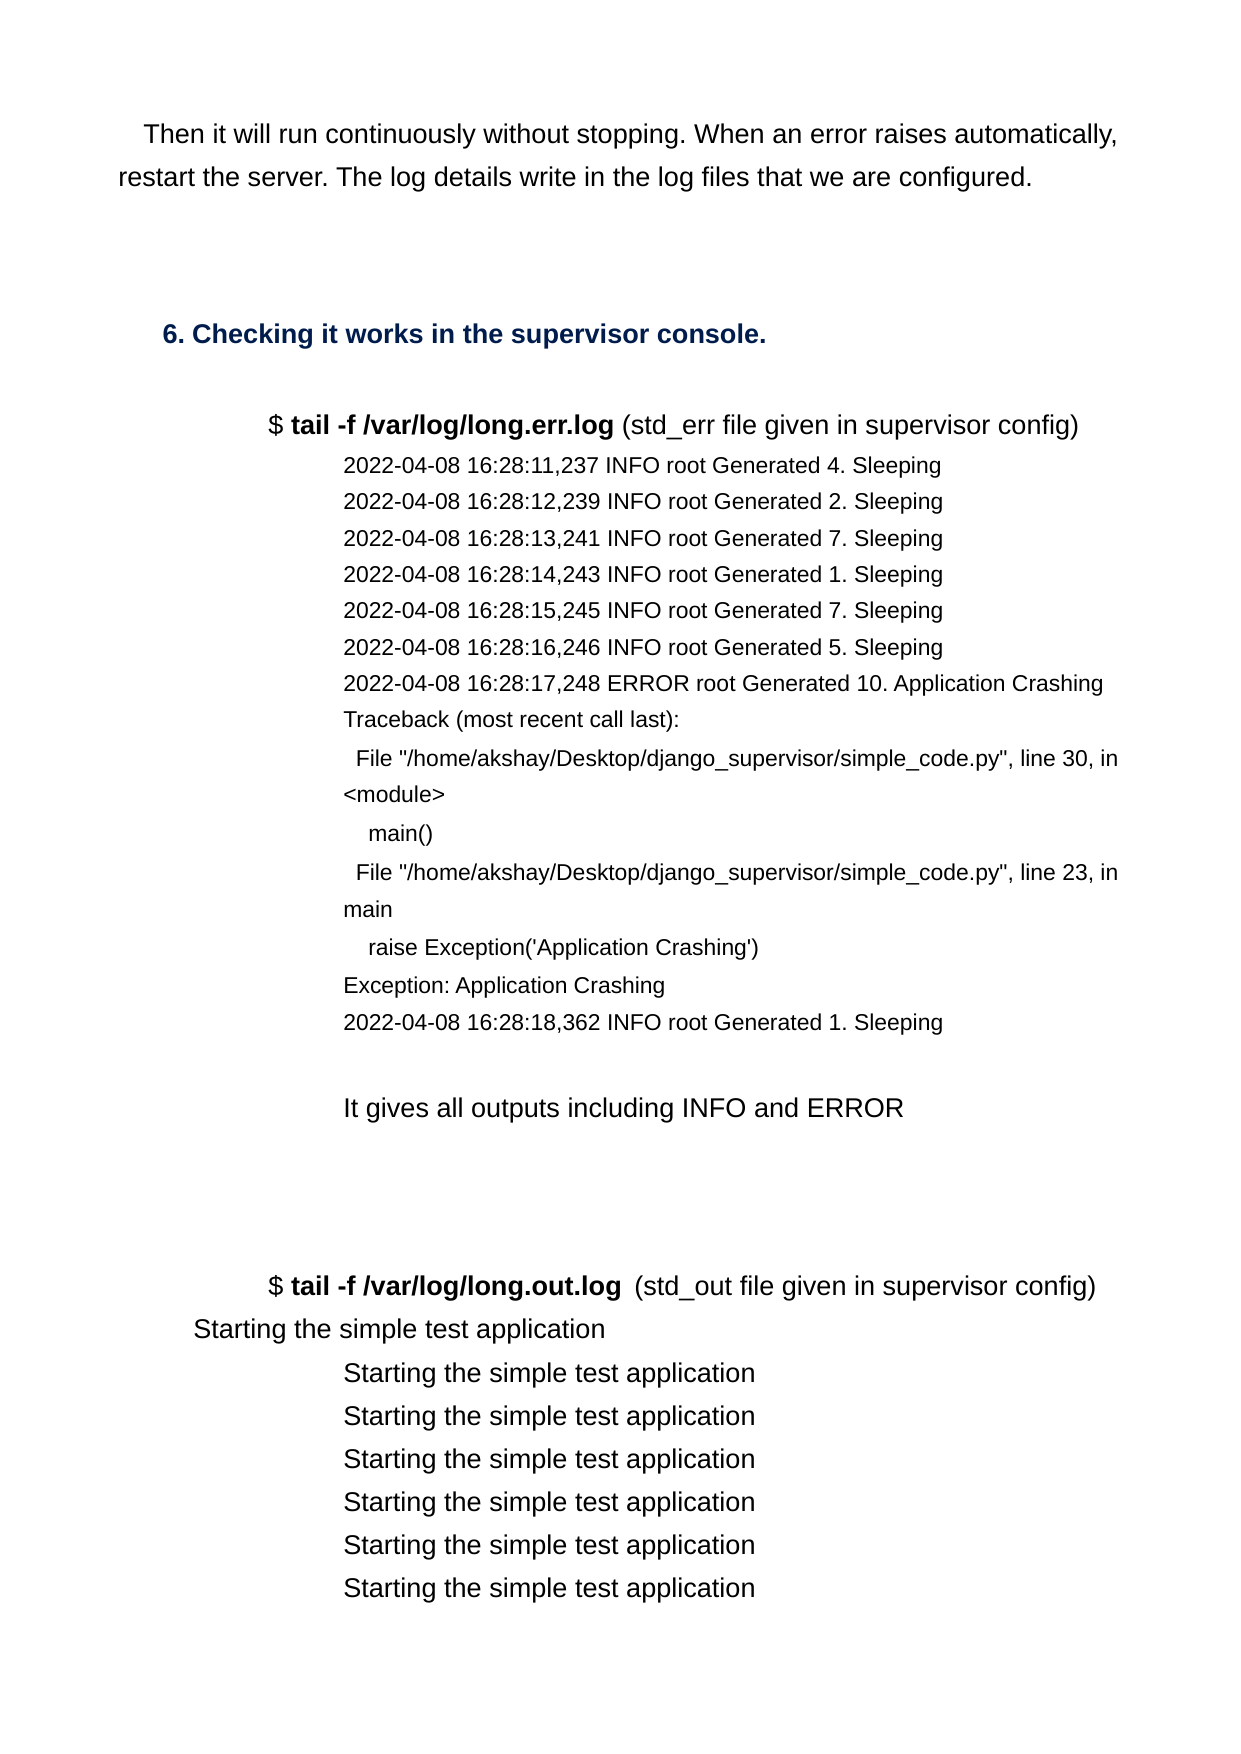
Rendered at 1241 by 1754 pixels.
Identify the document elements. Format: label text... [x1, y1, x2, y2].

text Starting the simple test application [343, 1572, 1122, 1603]
text It gives all outputs including INFO and ERROR [343, 1092, 1122, 1124]
text Starting the simple test application [343, 1443, 1122, 1474]
text 2022-04-08 16:28:16,246 INFO root Generated 5. Sleeping [343, 634, 1122, 660]
text Traceback (most recent call last): [343, 706, 1122, 733]
text Starting the simple test application [343, 1400, 1122, 1431]
text Exception: Application Crashing [343, 972, 1122, 998]
text File "/home/akshay/Desktop/django_supervisor/simple_code.py", line 30, in <module> [343, 743, 1122, 808]
text raise Exception('Application Crashing') [343, 932, 1122, 961]
list Checking it works in the supervisor console. [162, 318, 1122, 349]
text $ tail -f /var/log/long.err.log (std_err file given in supervisor config) [268, 409, 1122, 440]
text Then it will run continuously without stopping. When an error raises automatically, restart the server. The log details write in the log files that we are configured. [118, 118, 1122, 192]
text 2022-04-08 16:28:15,245 INFO root Generated 7. Sleeping [343, 597, 1122, 624]
text Starting the simple test application [343, 1357, 1122, 1388]
text Starting the simple test application [343, 1529, 1122, 1560]
text 2022-04-08 16:28:14,243 INFO root Generated 1. Sleeping [343, 561, 1122, 587]
text 2022-04-08 16:28:12,239 INFO root Generated 2. Sleeping [343, 488, 1122, 514]
text 2022-04-08 16:28:17,248 ERROR root Generated 10. Application Crashing [343, 670, 1122, 696]
text 2022-04-08 16:28:11,237 INFO root Generated 4. Sleeping [343, 452, 1122, 478]
text Starting the simple test application [343, 1486, 1122, 1517]
text 2022-04-08 16:28:13,241 INFO root Generated 7. Sleeping [343, 524, 1122, 551]
text File "/home/akshay/Desktop/django_supervisor/simple_code.py", line 23, in main [343, 857, 1122, 922]
text $ tail -f /var/log/long.out.log (std_out file given in supervisor config) [193, 1270, 1122, 1302]
text Starting the simple test application [118, 1313, 1122, 1345]
text main() [343, 818, 1122, 847]
text 2022-04-08 16:28:18,362 INFO root Generated 1. Sleeping [343, 1008, 1122, 1035]
